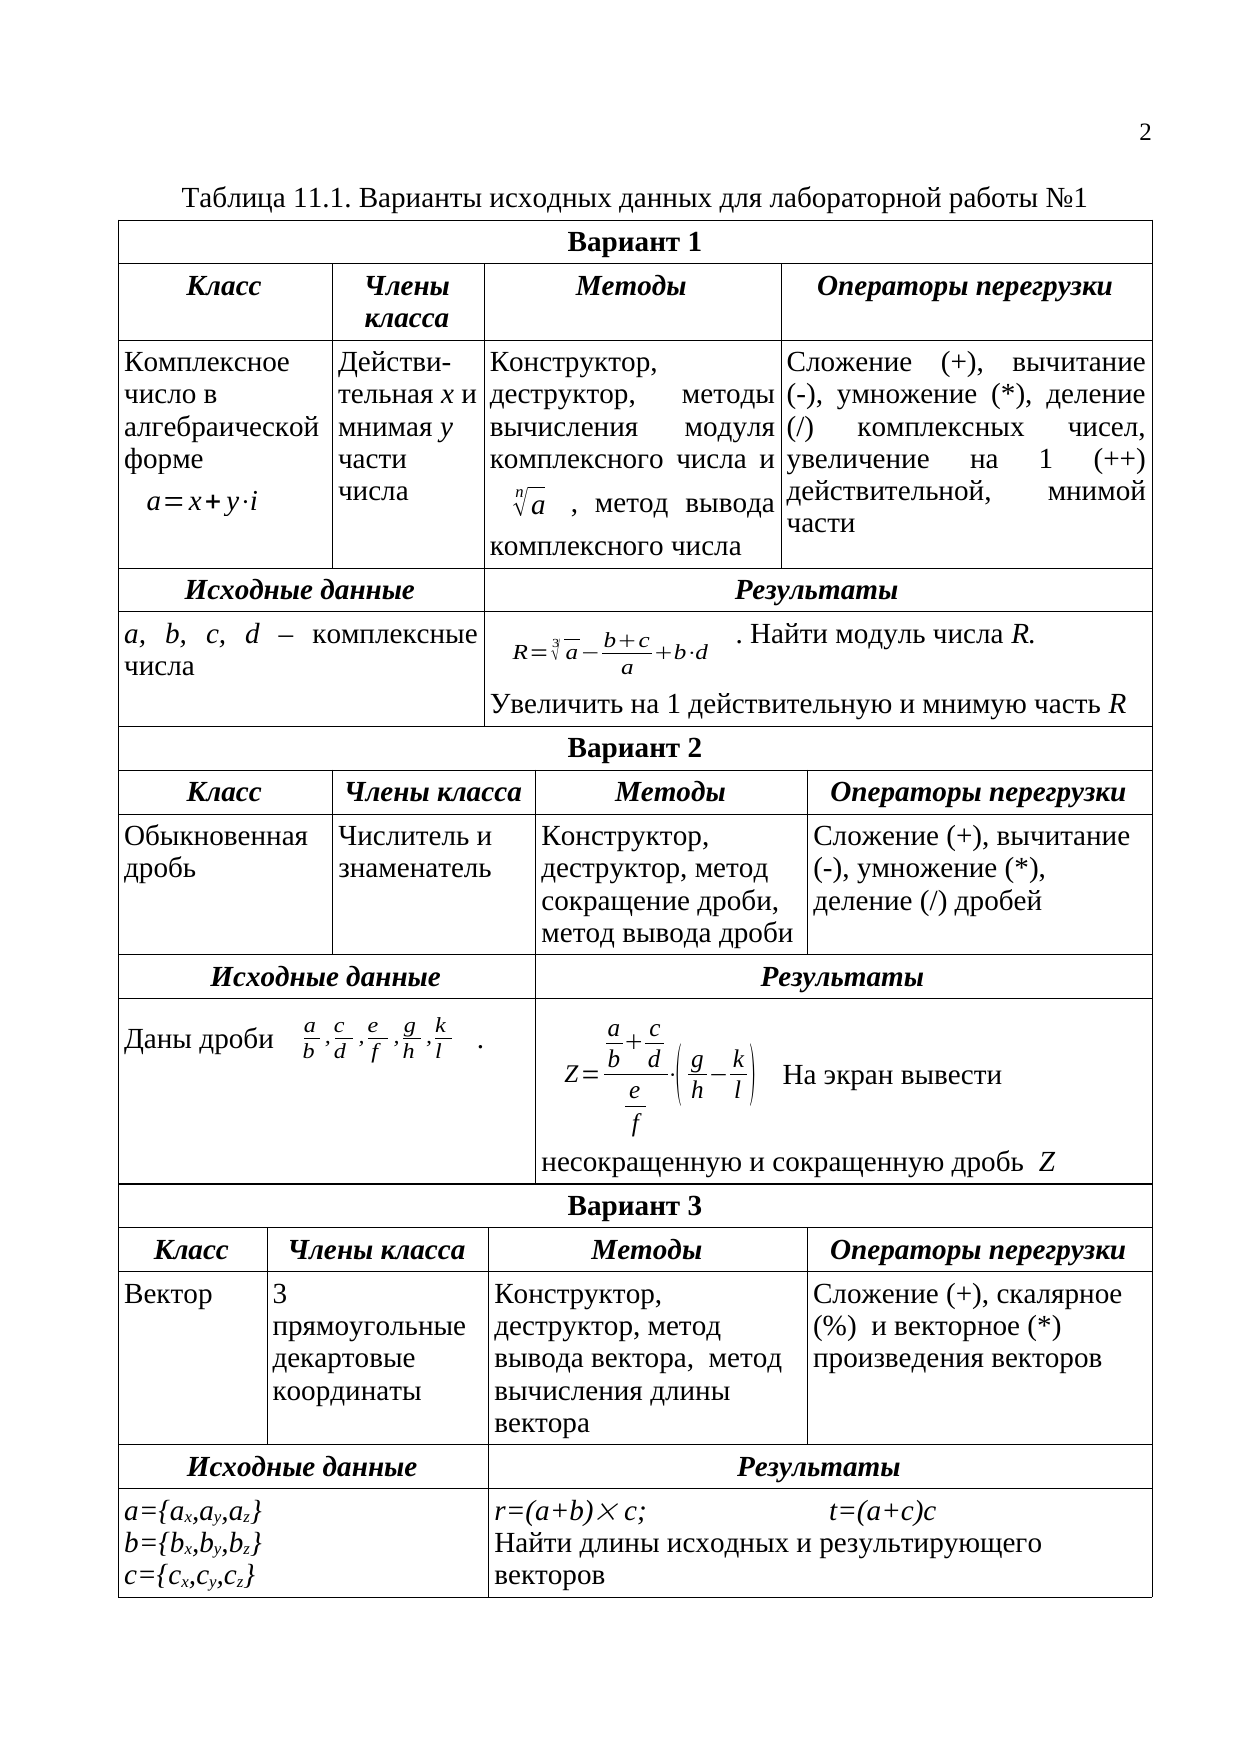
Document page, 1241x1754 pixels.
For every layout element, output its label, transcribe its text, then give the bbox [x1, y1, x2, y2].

table_cell 3 прямоугольные декартовые координаты [268, 1272, 488, 1444]
table_cell . Найти модуль числа R. Увеличить на 1 действительную и мнимую часть R [485, 612, 1152, 726]
table_cell Действи­тельная x и мнимая y части числа [333, 341, 484, 567]
table_cell Вектор [119, 1272, 267, 1444]
table_cell Числитель и знаменатель [333, 815, 535, 954]
table_cell Методы [489, 1228, 807, 1271]
table_cell Конструктор, деструктор, метод сокращение дроби, метод вывода дроби [536, 815, 807, 954]
table_cell Результаты [485, 569, 1152, 611]
table_cell На экран вывести несокращенную и сокращенную дробь Z [536, 999, 1152, 1183]
table_cell Сложение (+), скалярное (%) и векторное (*) произведения векторов [808, 1272, 1152, 1444]
table_cell Класс [119, 264, 332, 339]
table_cell Члены класса [268, 1228, 488, 1271]
table_header Методы [536, 771, 807, 813]
table_cell Сложение (+), вычитание (-), умножение (*), деление (/) комплексных чисел, увеличение на 1 (++) действительной, мнимой части [782, 341, 1152, 567]
table_cell Операторы перегрузки [782, 264, 1152, 339]
table_cell a, b, c, d – комплексные числа [119, 612, 484, 726]
table_header Операторы перегрузки [808, 771, 1152, 813]
table_header Члены класса [333, 771, 535, 813]
table_cell Комплексное число в алгебраической форме [119, 341, 332, 567]
table_cell Исходные данные [119, 955, 535, 998]
table_cell Обыкновенная дробь [119, 815, 332, 954]
table_cell Исходные данные [119, 1445, 488, 1488]
table_header Вариант 1 [119, 221, 1152, 263]
table_cell Результаты [489, 1445, 1152, 1488]
table_cell Класс [119, 1228, 267, 1271]
table_cell r=(a+b) c; t=(a+c)с Найти длины исходных и результирующего векторов [489, 1489, 1152, 1597]
table_header Вариант 2 [119, 727, 1152, 769]
table_cell Результаты [536, 955, 1152, 998]
table_cell Исходные данные [119, 569, 484, 611]
table_cell Методы [485, 264, 781, 339]
table_cell a={ax,ay,az} b={bx,by,bz} c={cx,cy,cz} [119, 1489, 488, 1597]
table_cell Конструктор, деструктор, метод вывода вектора, метод вычисления длины вектора [489, 1272, 807, 1444]
text Таблица 11.1. Варианты исходных данных для лабораторной работы №1 [118, 181, 1152, 213]
table_header Вариант 3 [119, 1185, 1152, 1227]
table_cell Даны дроби . [119, 999, 535, 1183]
table_cell Члены класса [333, 264, 484, 339]
table_cell Операторы перегрузки [808, 1228, 1152, 1271]
table_header Класс [119, 771, 332, 813]
table_cell Конструктор, деструктор, методы вычисления модуля комплексного числа и , метод вывода комплексного числа [485, 341, 781, 567]
table_cell Сложение (+), вычитание (-), умножение (*), деление (/) дробей [808, 815, 1152, 954]
